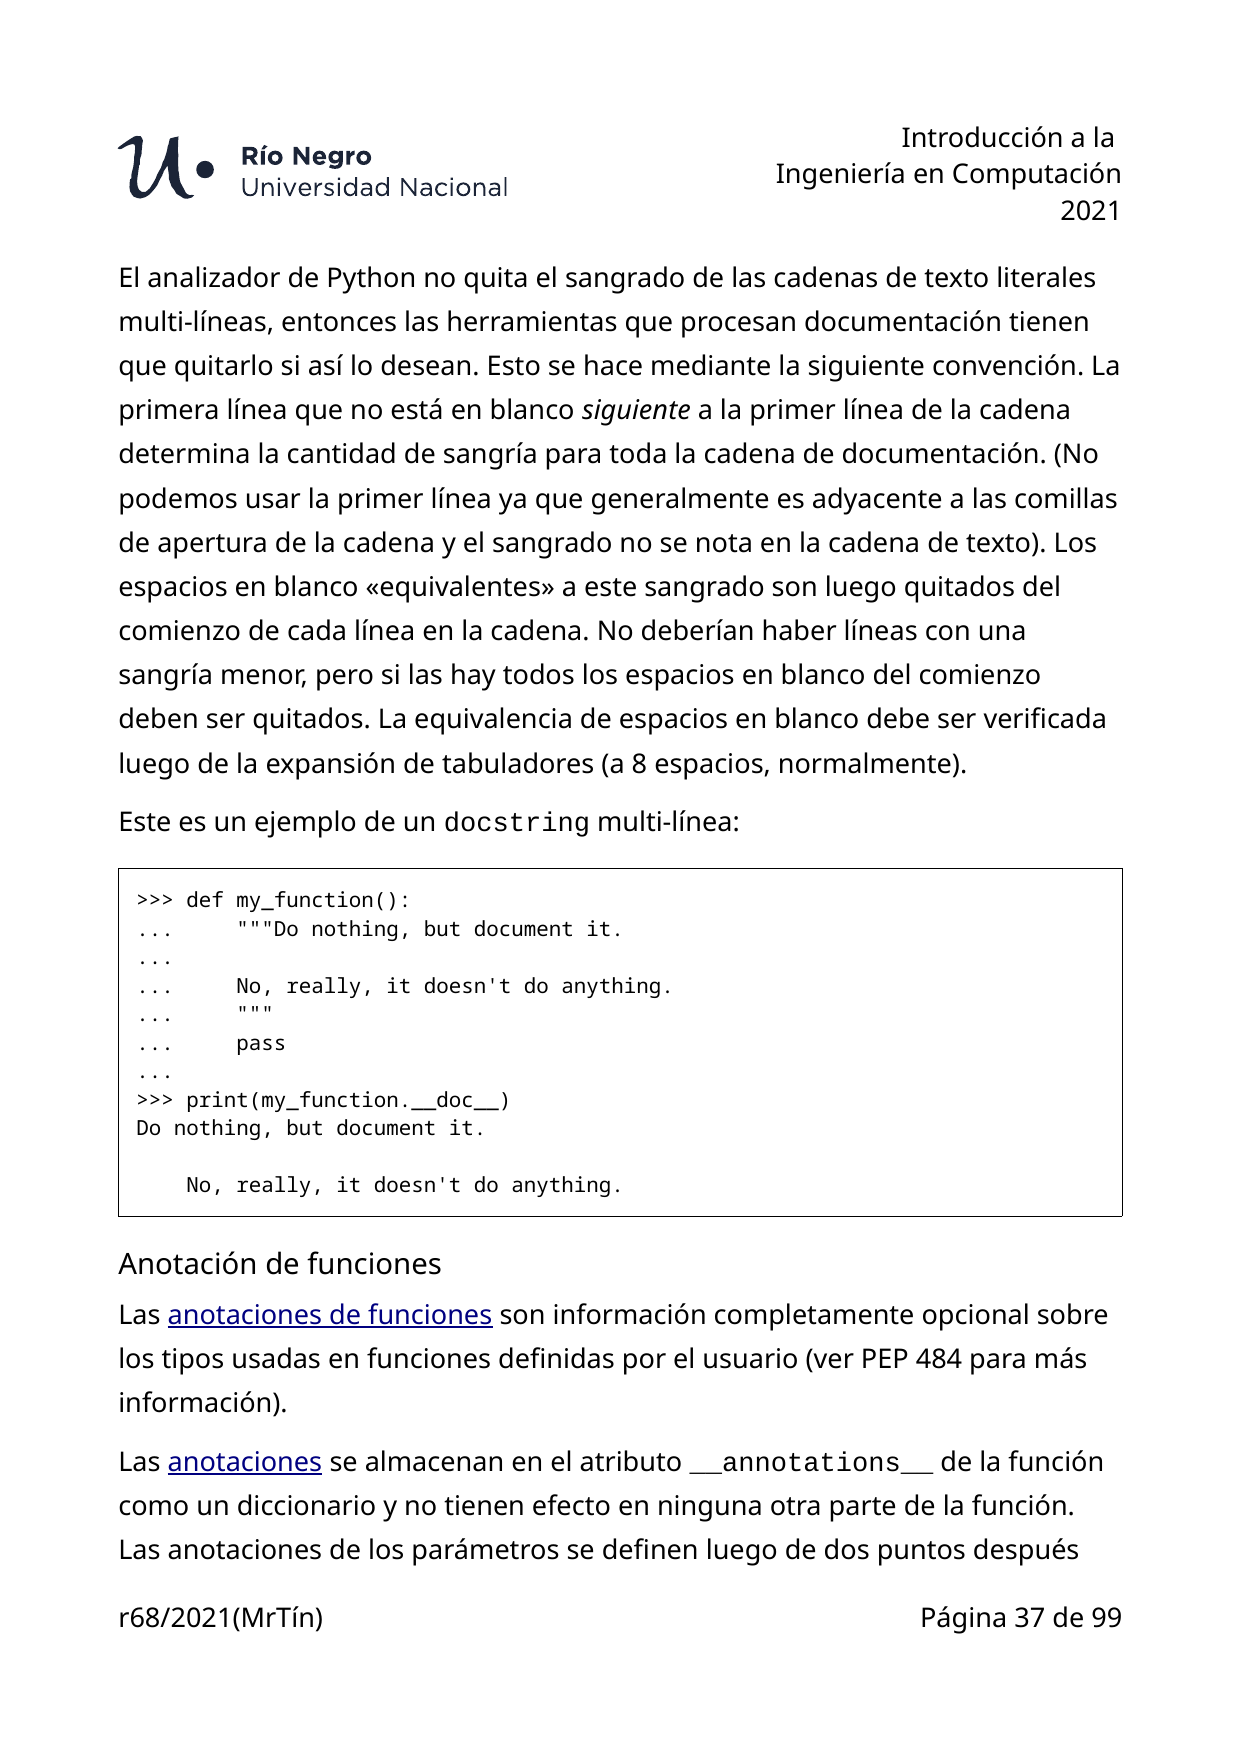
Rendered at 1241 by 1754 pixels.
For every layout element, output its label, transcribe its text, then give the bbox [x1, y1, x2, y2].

text Este es un ejemplo de un docstring multi-línea: [118, 803, 1122, 840]
text No, really, it doesn't do anything. [119, 1152, 1122, 1216]
text ... pass [119, 1010, 1122, 1038]
text >>> print(my_function.__doc__) [119, 1067, 1122, 1095]
text >>> def my_function(): [119, 869, 1122, 896]
text ... [119, 925, 1122, 953]
text Las anotaciones se almacenan en el atributo __annotations__ de la función como un diccionario y no tienen efecto en ninguna otra parte de la función. Las anotaciones de los parámetros se definen luego de dos puntos después [118, 1442, 1122, 1568]
subtitle Anotación de funciones [118, 1243, 1122, 1283]
text ... """ [119, 982, 1122, 1010]
text El analizador de Python no quita el sangrado de las cadenas de texto literales multi-líneas, entonces las herramientas que procesan documentación tienen que quitarlo si así lo desean. Esto se hace mediante la siguiente convención. La primera línea que no está en blanco siguiente a la primer línea de la cadena determina la cantidad de sangría para toda la cadena de documentación. (No podemos usar la primer línea ya que generalmente es adyacente a las comillas de apertura de la cadena y el sangrado no se nota en la cadena de texto). Los espacios en blanco «equivalentes» a este sangrado son luego quitados del comienzo de cada línea en la cadena. No deberían haber líneas con una sangría menor, pero si las hay todos los espacios en blanco del comienzo deben ser quitados. La equivalencia de espacios en blanco debe ser verificada luego de la expansión de tabuladores (a 8 espacios, normalmente). [118, 258, 1122, 781]
text Do nothing, but document it. [119, 1095, 1122, 1142]
text Las anotaciones de funciones son información completamente opcional sobre los tipos usadas en funciones definidas por el usuario (ver PEP 484 para más información). [118, 1295, 1122, 1420]
text ... """Do nothing, but document it. [119, 896, 1122, 925]
text ... No, really, it doesn't do anything. [119, 953, 1122, 982]
text ... [119, 1038, 1122, 1067]
